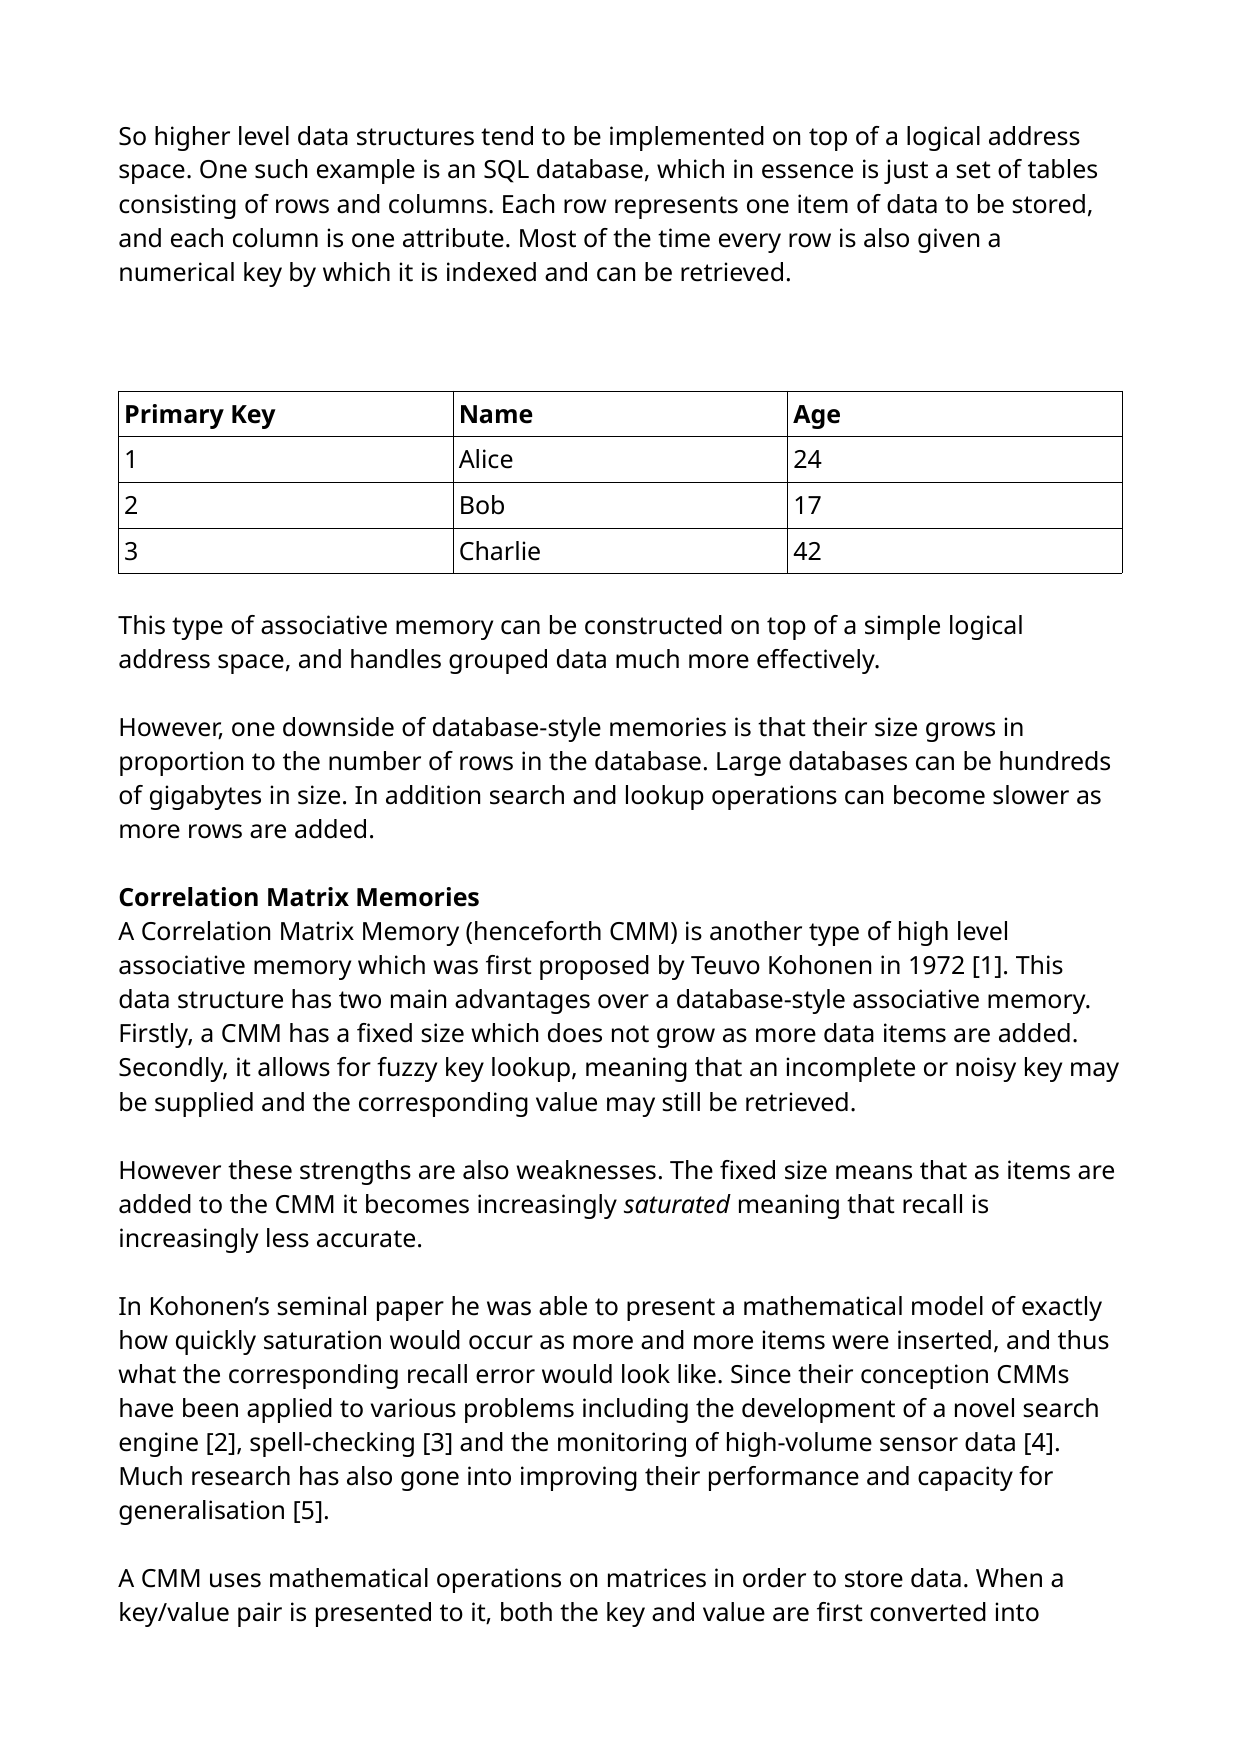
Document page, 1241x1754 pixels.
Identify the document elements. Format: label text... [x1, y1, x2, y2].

table_cell 42 [788, 529, 1122, 573]
table_cell 3 [119, 529, 453, 573]
text However these strengths are also weaknesses. The fixed size means that as items are added to the CMM it becomes increasingly saturated meaning that recall is increasingly less accurate. [118, 1152, 1122, 1254]
text However, one downside of database-style memories is that their size grows in proportion to the number of rows in the database. Large databases can be hundreds of gigabytes in size. In addition search and lookup operations can become slower as more rows are added. [118, 709, 1122, 846]
text Correlation Matrix Memories [118, 880, 1122, 914]
table_cell 1 [119, 437, 453, 482]
table_cell Charlie [454, 529, 787, 573]
table_cell Alice [454, 437, 787, 482]
table_cell 2 [119, 483, 453, 527]
text A CMM uses mathematical operations on matrices in order to store data. When a key/value pair is presented to it, both the key and value are first converted into [118, 1561, 1122, 1629]
table_cell 17 [788, 483, 1122, 527]
table_header Name [454, 392, 787, 436]
text This type of associative memory can be constructed on top of a simple logical address space, and handles grouped data much more effectively. [118, 607, 1122, 675]
table_header Age [788, 392, 1122, 436]
text A Correlation Matrix Memory (henceforth CMM) is another type of high level associative memory which was first proposed by Teuvo Kohonen in 1972 [1]. This data structure has two main advantages over a database-style associative memory. Firstly, a CMM has a fixed size which does not grow as more data items are added. Secondly, it allows for fuzzy key lookup, meaning that an incomplete or noisy key may be supplied and the corresponding value may still be retrieved. [118, 914, 1122, 1118]
text In Kohonen’s seminal paper he was able to present a mathematical model of exactly how quickly saturation would occur as more and more items were inserted, and thus what the corresponding recall error would look like. Since their conception CMMs have been applied to various problems including the development of a novel search engine [2], spell-checking [3] and the monitoring of high-volume sensor data [4]. Much research has also gone into improving their performance and capacity for generalisation [5]. [118, 1288, 1122, 1527]
text So higher level data structures tend to be implemented on top of a logical address space. One such example is an SQL database, which in essence is just a set of tables consisting of rows and columns. Each row represents one item of data to be stored, and each column is one attribute. Most of the time every row is also given a numerical key by which it is indexed and can be retrieved. [118, 118, 1122, 288]
table_cell 24 [788, 437, 1122, 482]
table_cell Bob [454, 483, 787, 527]
table_header Primary Key [119, 392, 453, 436]
